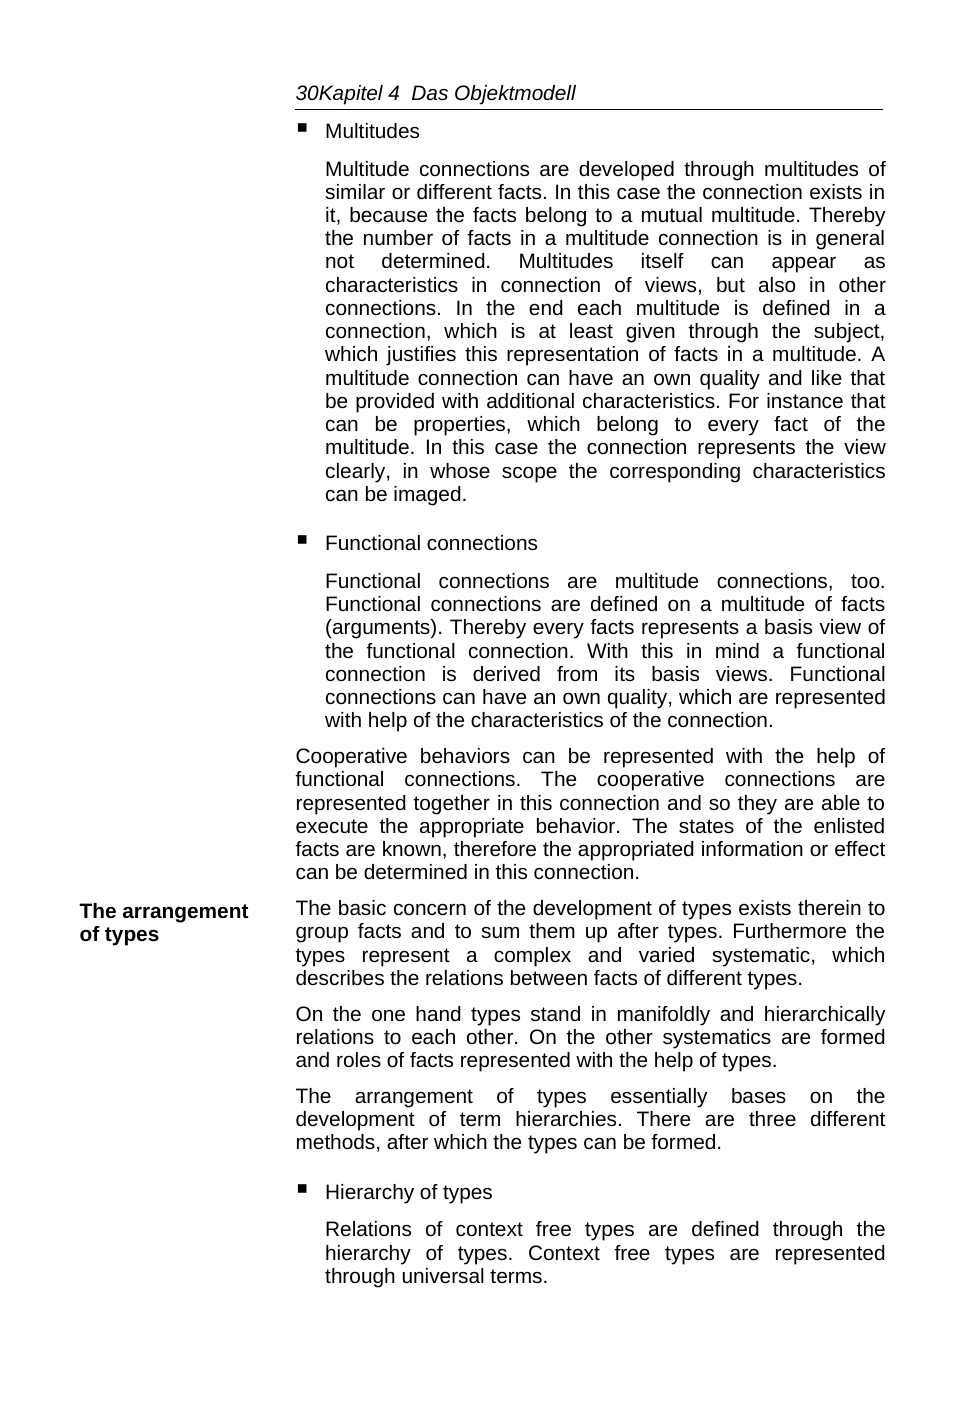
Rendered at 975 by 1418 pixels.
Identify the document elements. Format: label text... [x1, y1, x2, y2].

text On the one hand types stand in manifoldly and hierarchically relations to each other. On the other systematics are formed and roles of facts represented with the help of types. [295, 1002, 886, 1072]
list Hierarchy of types [295, 1179, 886, 1206]
text Multitude connections are developed through multitudes of similar or different facts. In this case the connection exists in it, because the facts belong to a mutual multitude. Thereby the number of facts in a multitude connection is in general not determined. Multitudes itself can appear as characteristics in connection of views, but also in other connections. In the end each multitude is defined in a connection, which is at least given through the subject, which justifies this representation of facts in a multitude. A multitude connection can have an own quality and like that be provided with additional characteristics. For instance that can be properties, which belong to every fact of the multitude. In this case the connection represents the view clearly, in whose scope the corresponding characteristics can be imaged. [325, 157, 886, 506]
list Multitudes [295, 118, 886, 145]
text Relations of context free types are defined through the hierarchy of types. Context free types are represented through universal terms. [325, 1218, 886, 1288]
list Functional connections [295, 531, 886, 557]
text Cooperative behaviors can be represented with the help of functional connections. The cooperative connections are represented together in this connection and so they are able to execute the appropriate behavior. The states of the enlisted facts are known, therefore the appropriated information or effect can be determined in this connection. [295, 745, 886, 884]
text The arrangement of types [79, 900, 250, 946]
text Functional connections are multitude connections, too. Functional connections are defined on a multitude of facts (arguments). Thereby every facts represents a basis view of the functional connection. With this in mind a functional connection is derived from its basis views. Functional connections can have an own quality, which are represented with help of the characteristics of the connection. [325, 570, 886, 732]
text The basic concern of the development of types exists therein to group facts and to sum them up after types. Furthermore the types represent a complex and varied systematic, which describes the relations between facts of different types. [295, 897, 886, 989]
text The arrangement of types essentially bases on the development of term hierarchies. There are three different methods, after which the types can be formed. [295, 1084, 886, 1154]
